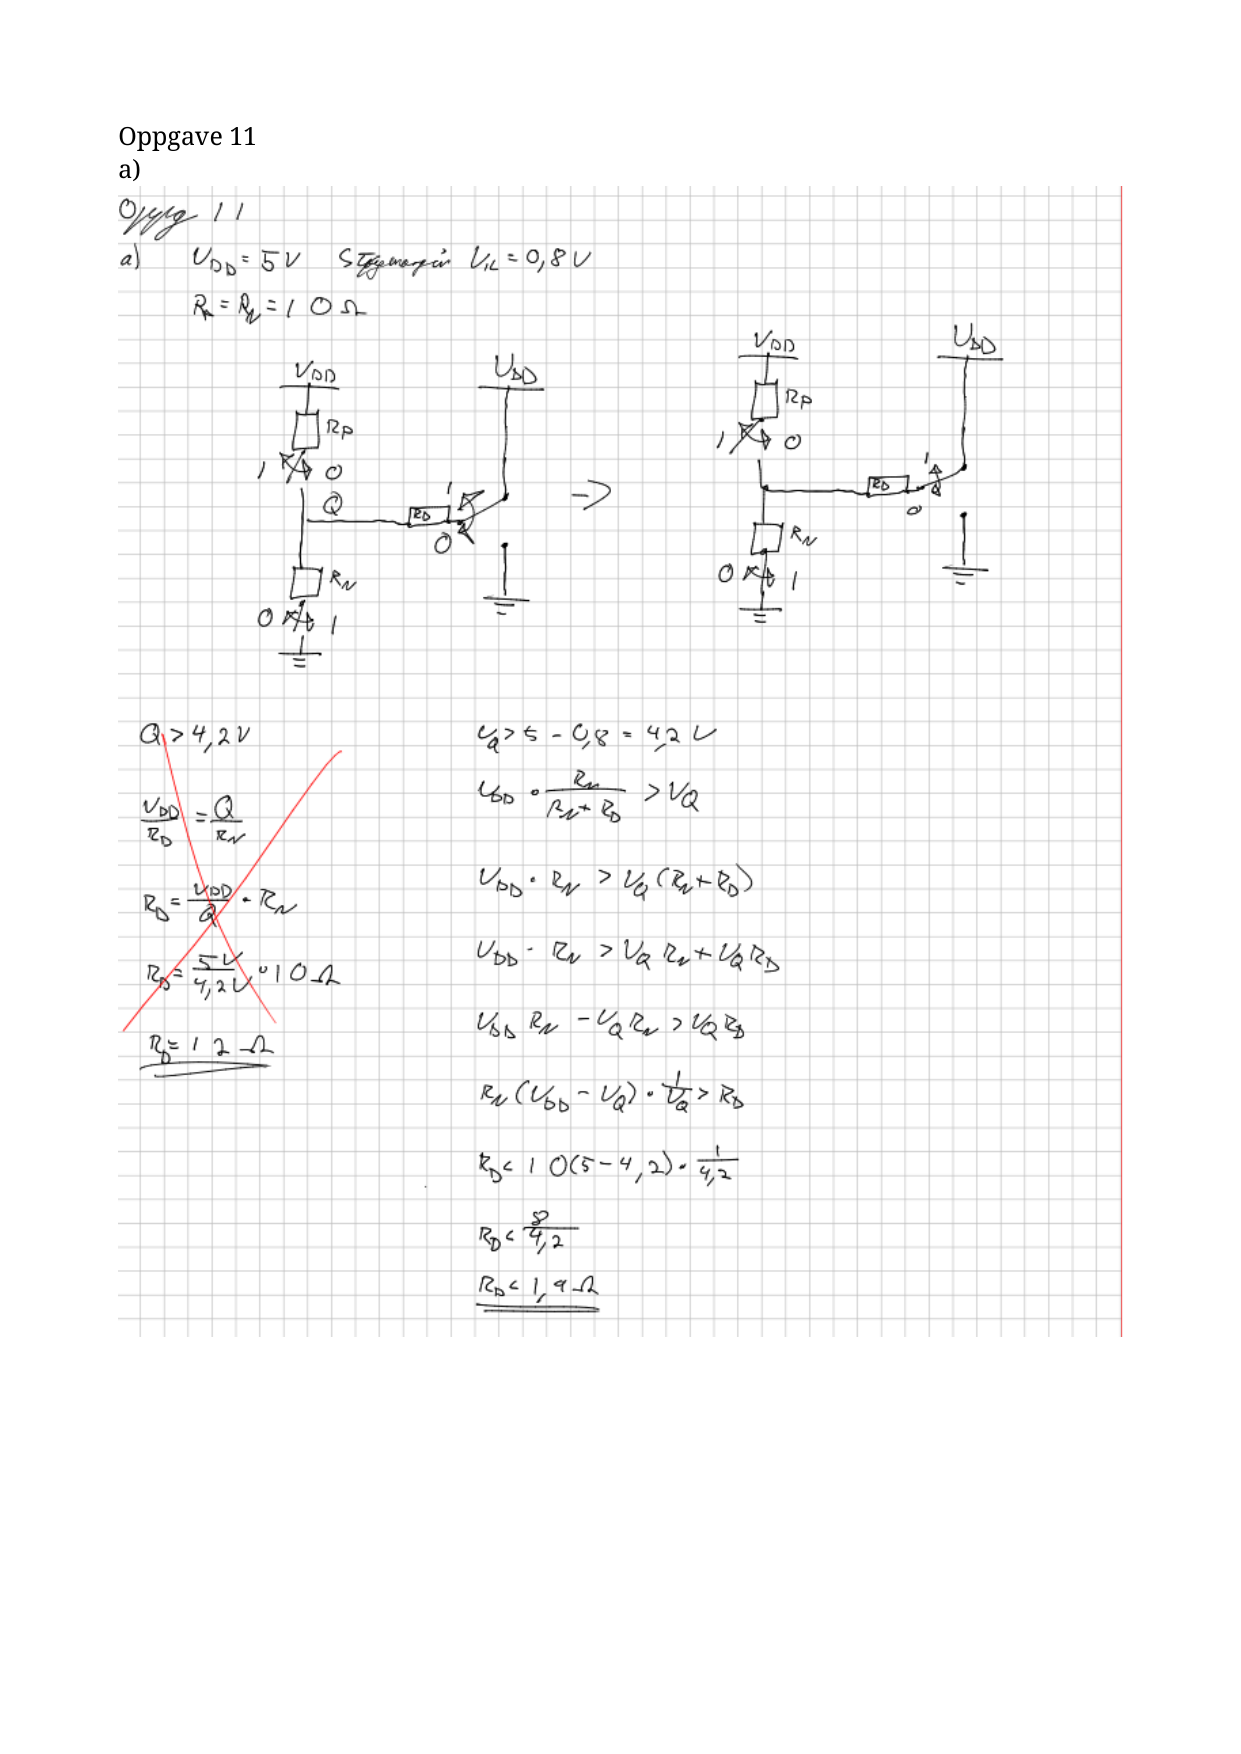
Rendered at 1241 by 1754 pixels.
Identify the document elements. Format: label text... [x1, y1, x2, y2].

text a) [118, 152, 1122, 186]
text Oppgave 11 [118, 118, 1122, 152]
picture [118, 186, 1123, 1337]
